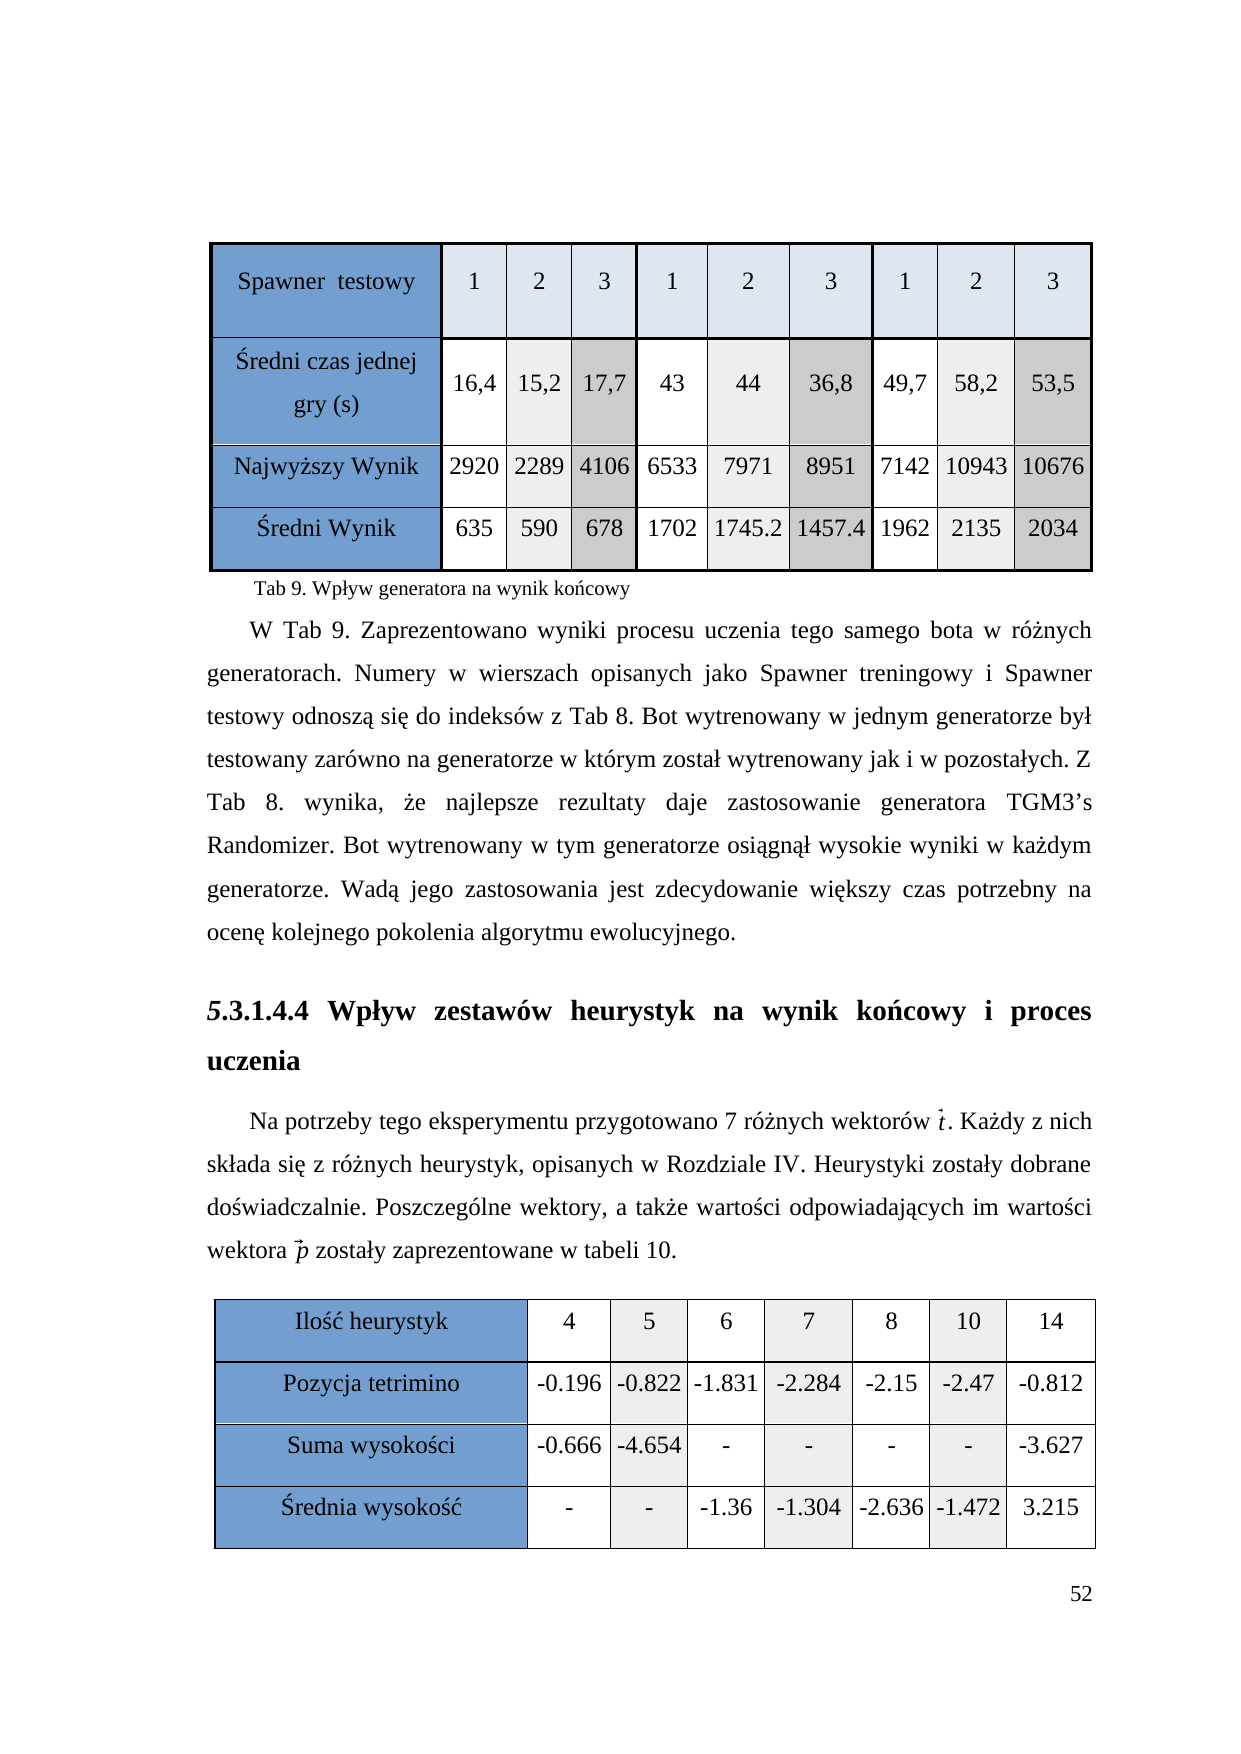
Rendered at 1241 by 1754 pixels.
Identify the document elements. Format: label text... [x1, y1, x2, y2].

table_cell -2.284 [765, 1363, 852, 1423]
table_cell Średni Wynik [213, 508, 440, 569]
table_cell 43 [638, 340, 707, 444]
table_cell 49,7 [874, 340, 937, 444]
table_cell -2.47 [930, 1363, 1006, 1423]
table_cell - [930, 1425, 1006, 1486]
table_cell - [688, 1425, 764, 1486]
table_cell 1 [638, 245, 707, 337]
table_cell 15,2 [507, 340, 571, 444]
table_cell 58,2 [938, 340, 1014, 444]
table_cell Suma wysokości [216, 1425, 527, 1486]
table_cell 10676 [1015, 446, 1090, 507]
table_cell Najwyższy Wynik [213, 446, 440, 507]
table_cell 3 [790, 245, 871, 337]
table_cell 2135 [938, 508, 1014, 569]
table_cell -4.654 [611, 1425, 687, 1486]
table_header 8 [853, 1300, 929, 1361]
table_cell 2289 [507, 446, 571, 507]
table_cell 3 [1015, 245, 1090, 337]
table_cell 10943 [938, 446, 1014, 507]
table_cell 7971 [708, 446, 789, 507]
table_cell 16,4 [443, 340, 506, 444]
table_cell 7142 [874, 446, 937, 507]
table_cell -0.196 [528, 1363, 610, 1423]
table_cell -1.304 [765, 1487, 852, 1548]
table_header 4 [528, 1300, 610, 1361]
text W Tab 9. Zaprezentowano wyniki procesu uczenia tego samego bota w różnych generatorach. Numery w wierszach opisanych jako Spawner treningowy i Spawner testowy odnoszą się do indeksów z Tab 8. Bot wytrenowany w jednym generatorze był testowany zarówno na generatorze w którym został wytrenowany jak i w pozostałych. Z Tab 8. wynika, że najlepsze rezultaty daje zastosowanie generatora TGM3’s Randomizer. Bot wytrenowany w tym generatorze osiągnął wysokie wyniki w każdym generatorze. Wadą jego zastosowania jest zdecydowanie większy czas potrzebny na ocenę kolejnego pokolenia algorytmu ewolucyjnego. [207, 615, 1093, 946]
table_cell 1 [443, 245, 506, 337]
text Tab 9. Wpływ generatora na wynik końcowy [207, 572, 1093, 601]
table_cell 4106 [572, 446, 635, 507]
table_cell - [765, 1425, 852, 1486]
table_cell 2920 [443, 446, 506, 507]
table_cell 36,8 [790, 340, 871, 444]
table_cell 635 [443, 508, 506, 569]
table_cell 3 [572, 245, 635, 337]
table_cell Średni czas jednej gry (s) [213, 338, 440, 444]
table_cell Średnia wysokość [216, 1487, 527, 1548]
table_cell - [853, 1425, 929, 1486]
table_cell 53,5 [1015, 340, 1090, 444]
table_cell Spawner testowy [213, 245, 440, 337]
table_header 10 [930, 1300, 1006, 1361]
table_cell -0.822 [611, 1363, 687, 1423]
table_cell 17,7 [572, 340, 635, 444]
table_cell 6533 [638, 446, 707, 507]
table_cell -1.831 [688, 1363, 764, 1423]
table_cell 590 [507, 508, 571, 569]
table_cell -3.627 [1007, 1425, 1095, 1486]
table_cell 1702 [638, 508, 707, 569]
table_cell 1 [874, 245, 937, 337]
table_cell -0.666 [528, 1425, 610, 1486]
table_cell 44 [708, 340, 789, 444]
table_header 5 [611, 1300, 687, 1361]
table_cell -1.472 [930, 1487, 1006, 1548]
table_header 7 [765, 1300, 852, 1361]
table_cell - [611, 1487, 687, 1548]
table_header 6 [688, 1300, 764, 1361]
table_header 14 [1007, 1300, 1095, 1361]
table_cell 3.215 [1007, 1487, 1095, 1548]
table_cell 2 [708, 245, 789, 337]
table_cell 8951 [790, 446, 871, 507]
table_cell 2 [938, 245, 1014, 337]
table_cell 2 [507, 245, 571, 337]
table_cell 2034 [1015, 508, 1090, 569]
table_header Ilość heurystyk [216, 1300, 527, 1361]
text Na potrzeby tego eksperymentu przygotowano 7 różnych wektorów . Każdy z nich składa się z różnych heurystyk, opisanych w Rozdziale IV. Heurystyki zostały dobrane doświadczalnie. Poszczególne wektory, a także wartości odpowiadających im wartości wektora zostały zaprezentowane w tabeli 10. [207, 1106, 1093, 1264]
table_cell -2.636 [853, 1487, 929, 1548]
subtitle 5.3.1.4.4 Wpływ zestawów heurystyk na wynik końcowy i proces uczenia [207, 993, 1093, 1077]
table_cell -1.36 [688, 1487, 764, 1548]
table_cell 1962 [874, 508, 937, 569]
table_cell - [528, 1487, 610, 1548]
table_cell -2.15 [853, 1363, 929, 1423]
table_cell 1745.2 [708, 508, 789, 569]
table_cell 1457.4 [790, 508, 871, 569]
table_cell Pozycja tetrimino [216, 1363, 527, 1423]
table_cell 678 [572, 508, 635, 569]
table_cell -0.812 [1007, 1363, 1095, 1423]
